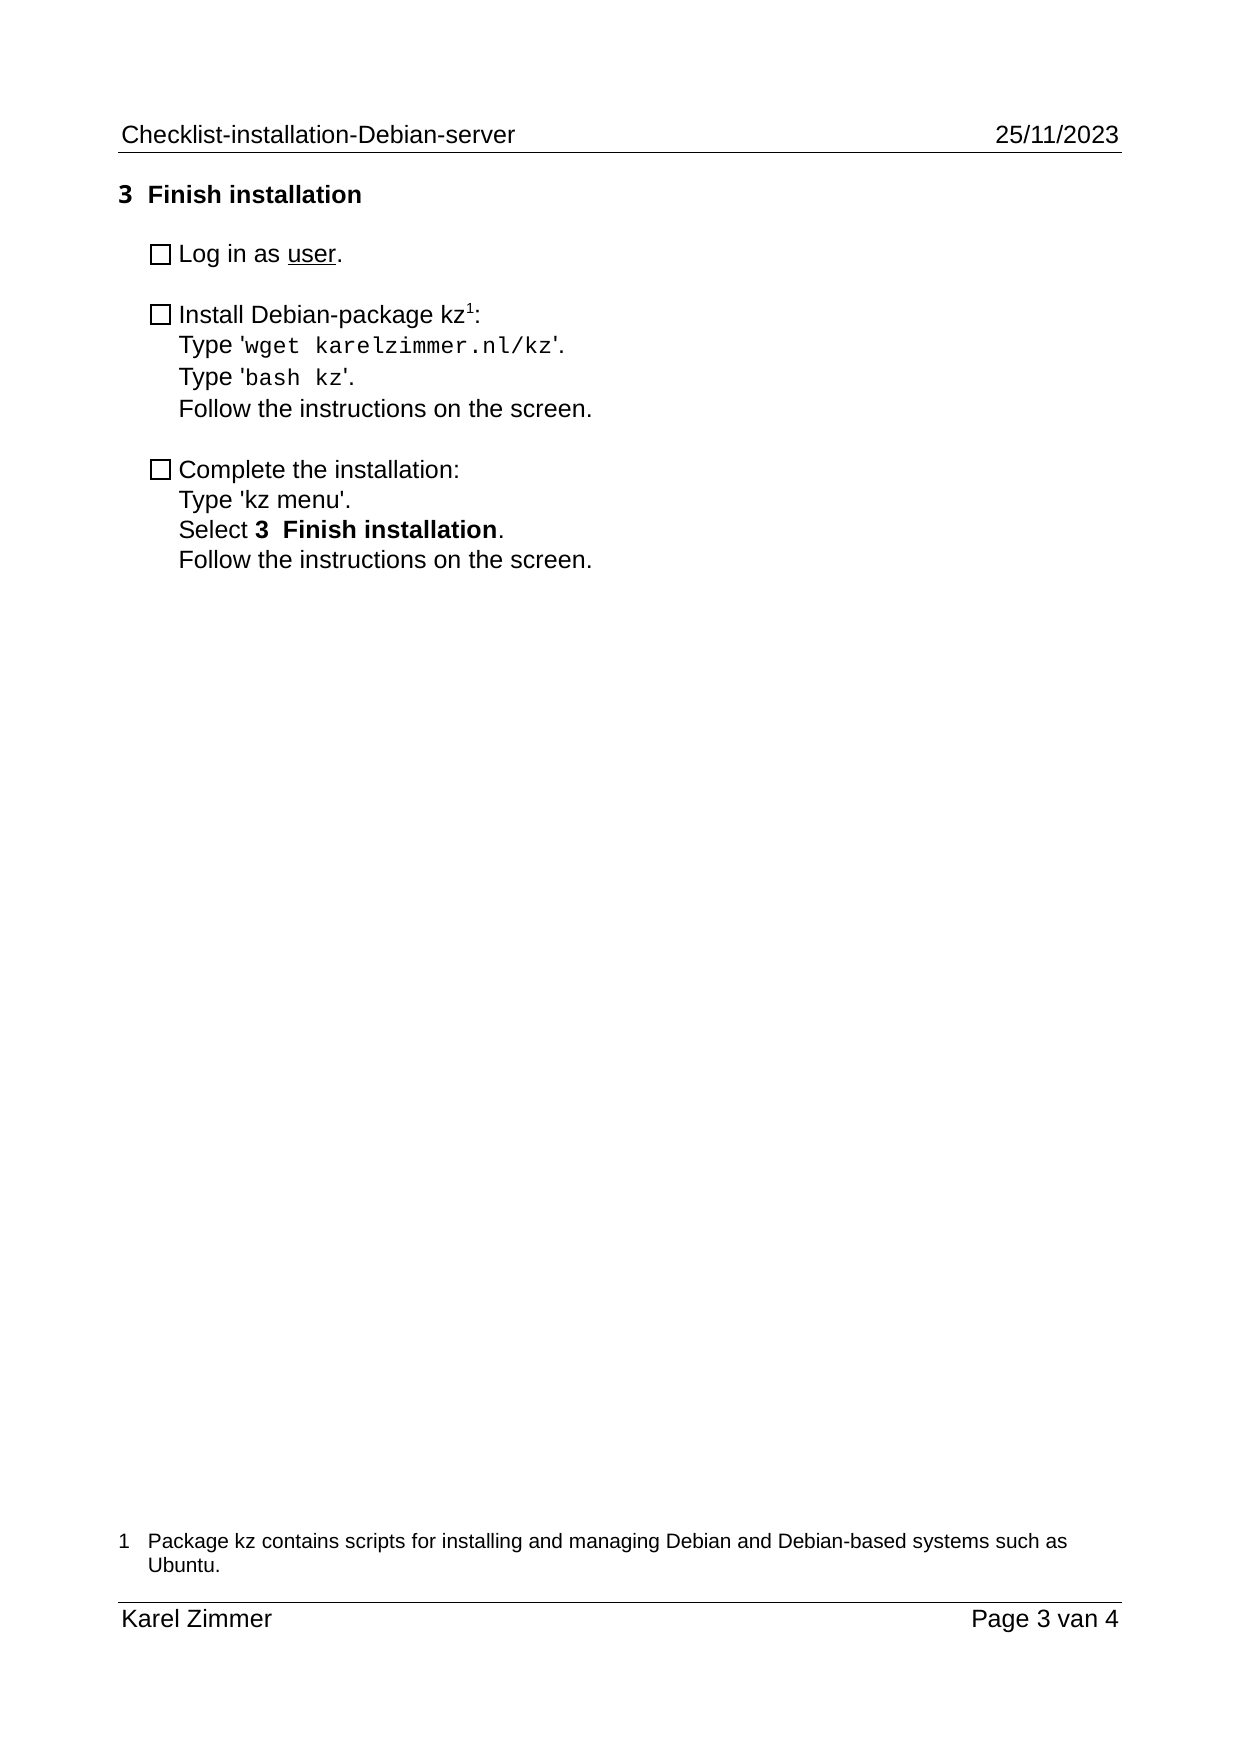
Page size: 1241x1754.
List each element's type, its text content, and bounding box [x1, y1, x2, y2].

table_cell [142, 454, 177, 485]
table_cell Follow the instructions on the screen. [177, 394, 1122, 424]
table_cell [118, 330, 142, 362]
table_cell [142, 269, 177, 300]
table_header Log in as USER. [177, 239, 1122, 269]
table_cell [118, 454, 142, 485]
table_cell [142, 330, 177, 362]
table_cell [118, 545, 142, 576]
table_cell [142, 362, 177, 394]
list Finish installation [118, 177, 1122, 211]
table_cell [118, 300, 142, 330]
table_cell [142, 394, 177, 424]
table_cell Type 'bash kz'. [177, 362, 1122, 394]
table_cell [118, 515, 142, 545]
table_header [118, 239, 142, 269]
table_cell Complete the installation: [177, 454, 1122, 485]
table_cell [142, 300, 177, 330]
table_cell [142, 485, 177, 515]
table_cell [118, 362, 142, 394]
table_cell [177, 269, 1122, 300]
table_cell [118, 424, 142, 454]
table_cell [142, 545, 177, 576]
table_cell [118, 269, 142, 300]
table_cell Select 3 Finish installation. [177, 515, 1122, 545]
table_cell [118, 394, 142, 424]
table_cell [142, 515, 177, 545]
table_cell Install Debian-package kz: [177, 300, 1122, 330]
table_cell Type 'kz menu'. [177, 485, 1122, 515]
table_cell [177, 424, 1122, 454]
table_cell [118, 485, 142, 515]
table_cell Type 'wget karelzimmer.nl/kz'. [177, 330, 1122, 362]
table_header [142, 239, 177, 269]
table_cell Follow the instructions on the screen. [177, 545, 1122, 576]
table_cell [142, 424, 177, 454]
